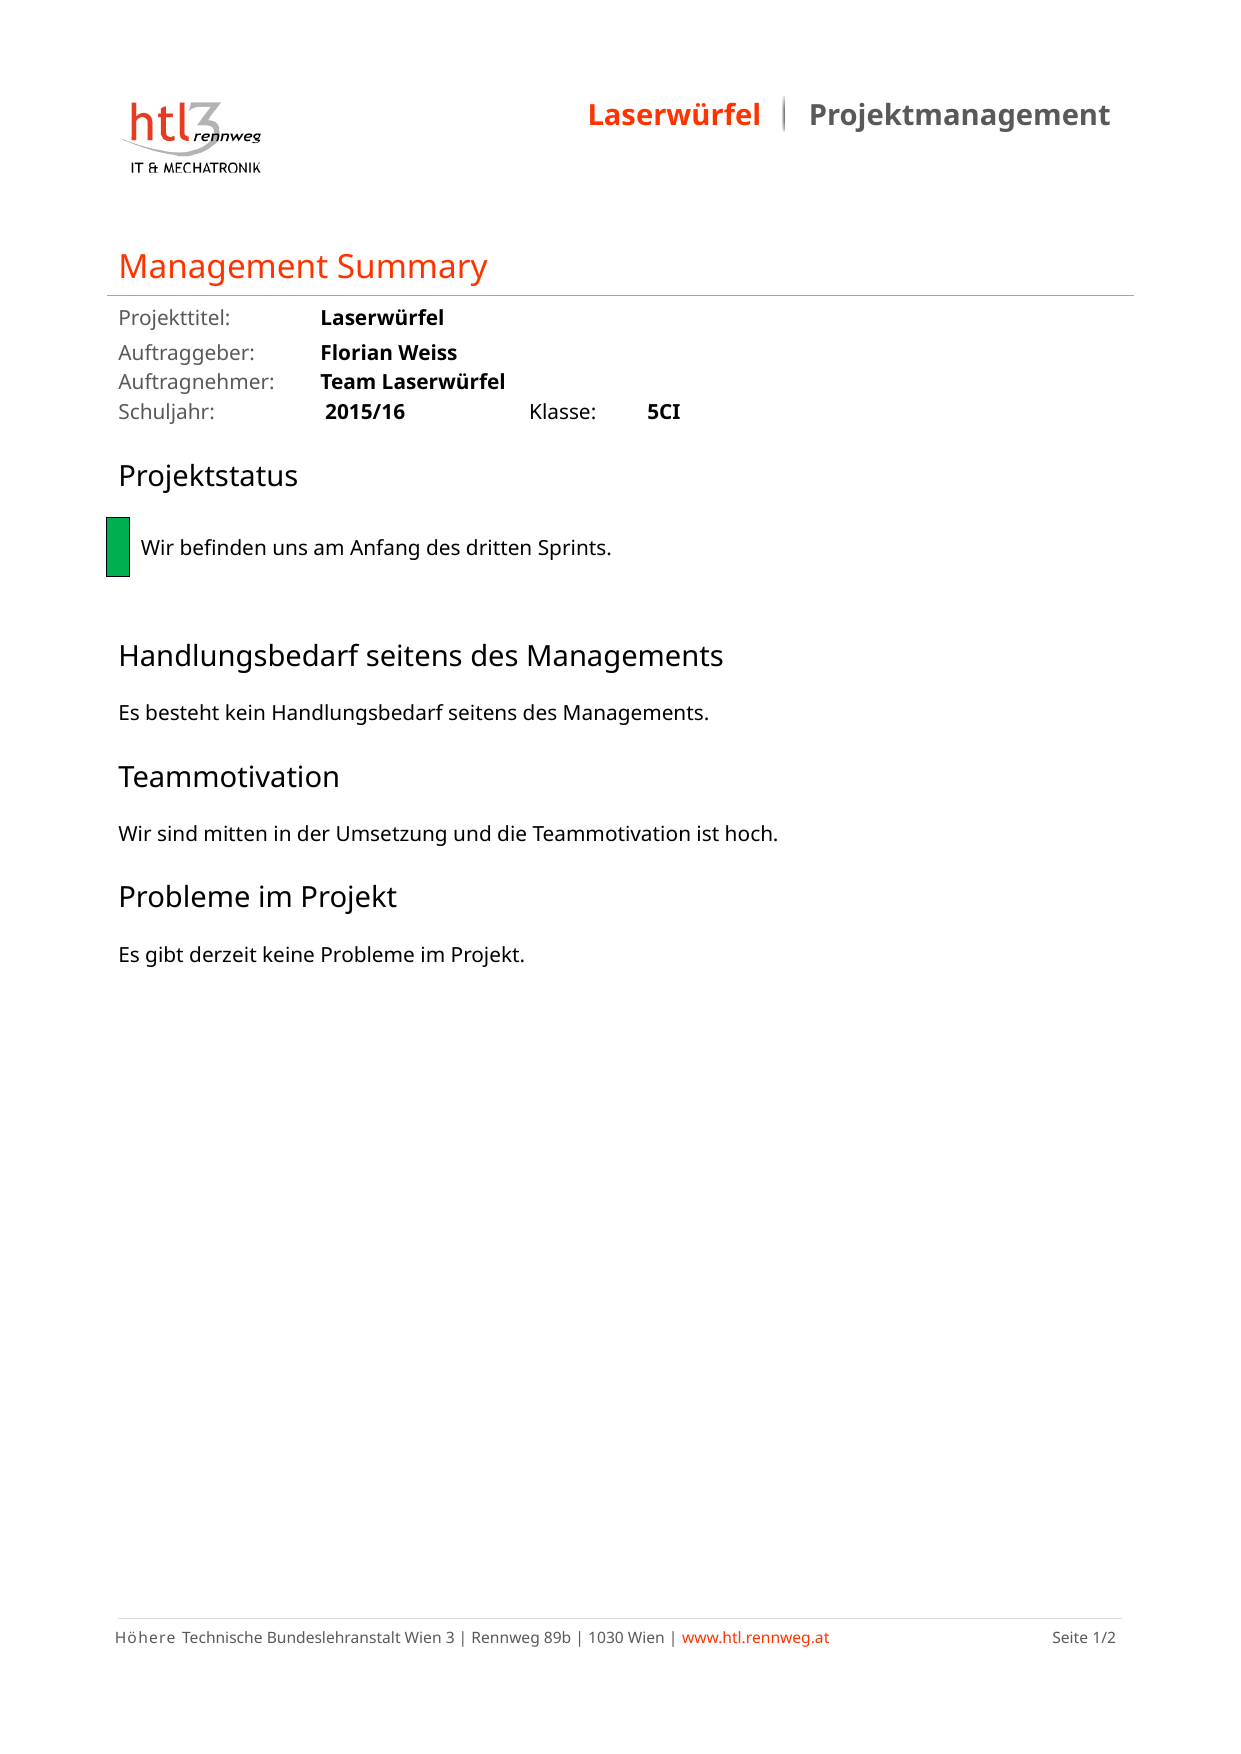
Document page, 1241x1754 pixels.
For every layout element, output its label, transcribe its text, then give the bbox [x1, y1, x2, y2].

table_header Wir befinden uns am Anfang des dritten Sprints. [130, 517, 1061, 576]
text Es gibt derzeit keine Probleme im Projekt. [118, 939, 1122, 968]
text Wir sind mitten in der Umsetzung und die Teammotivation ist hoch. [118, 818, 1122, 847]
text Es besteht kein Handlungsbedarf seitens des Managements. [118, 698, 1122, 726]
table_header Wir [107, 518, 129, 576]
subtitle Handlungsbedarf seitens des Managements [118, 643, 1122, 673]
table_cell Schuljahr: [107, 396, 314, 425]
subtitle Probleme im Projekt [118, 884, 1122, 914]
table_cell Auftragnehmer: [107, 366, 309, 396]
table_cell Projekttitel: [107, 296, 309, 336]
table_header [841, 236, 1134, 295]
table_cell Laserwürfel [309, 296, 1134, 336]
table_cell Auftraggeber: [107, 336, 309, 366]
table_cell Klasse: [518, 396, 636, 425]
table_cell 2015/16 [314, 396, 518, 425]
subtitle Projektstatus [118, 463, 1122, 492]
table_cell 5CI [636, 396, 945, 425]
subtitle Teammotivation [118, 764, 1122, 793]
table_cell Team Laserwürfel [309, 366, 1134, 396]
table_cell [945, 396, 1134, 425]
table_header Management Summary [107, 236, 841, 295]
table_cell Florian Weiss [309, 336, 1134, 366]
